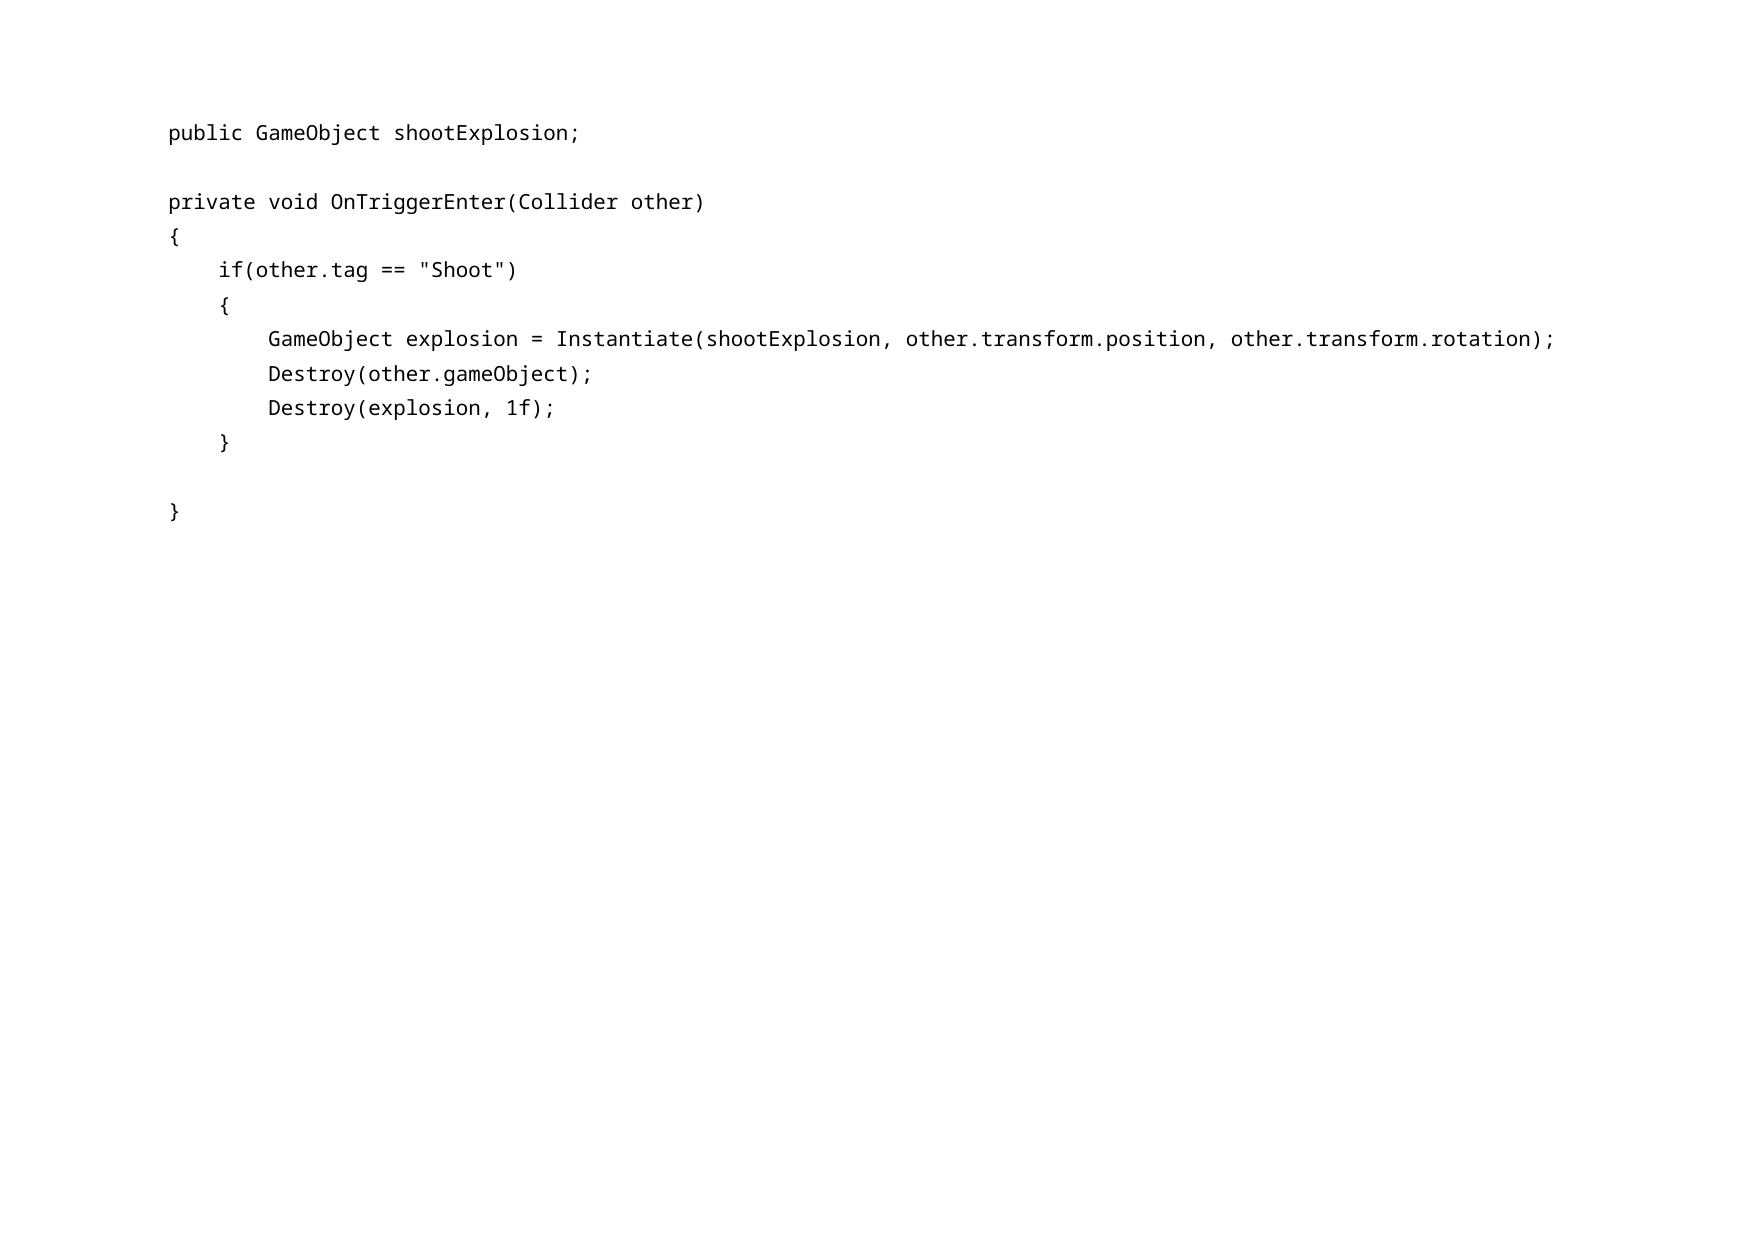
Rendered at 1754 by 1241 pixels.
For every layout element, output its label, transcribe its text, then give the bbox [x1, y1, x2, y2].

text } [118, 427, 1636, 456]
text if(other.tag == "Shoot") [118, 256, 1636, 284]
text Destroy(explosion, 1f); [118, 393, 1636, 422]
text { [118, 290, 1636, 318]
text Destroy(other.gameObject); [118, 359, 1636, 387]
text { [118, 221, 1636, 250]
text GameObject explosion = Instantiate(shootExplosion, other.transform.position, other.transform.rotation); [118, 324, 1636, 353]
text } [118, 496, 1636, 525]
text public GameObject shootExplosion; [118, 118, 1636, 147]
text private void OnTriggerEnter(Collider other) [118, 187, 1636, 215]
